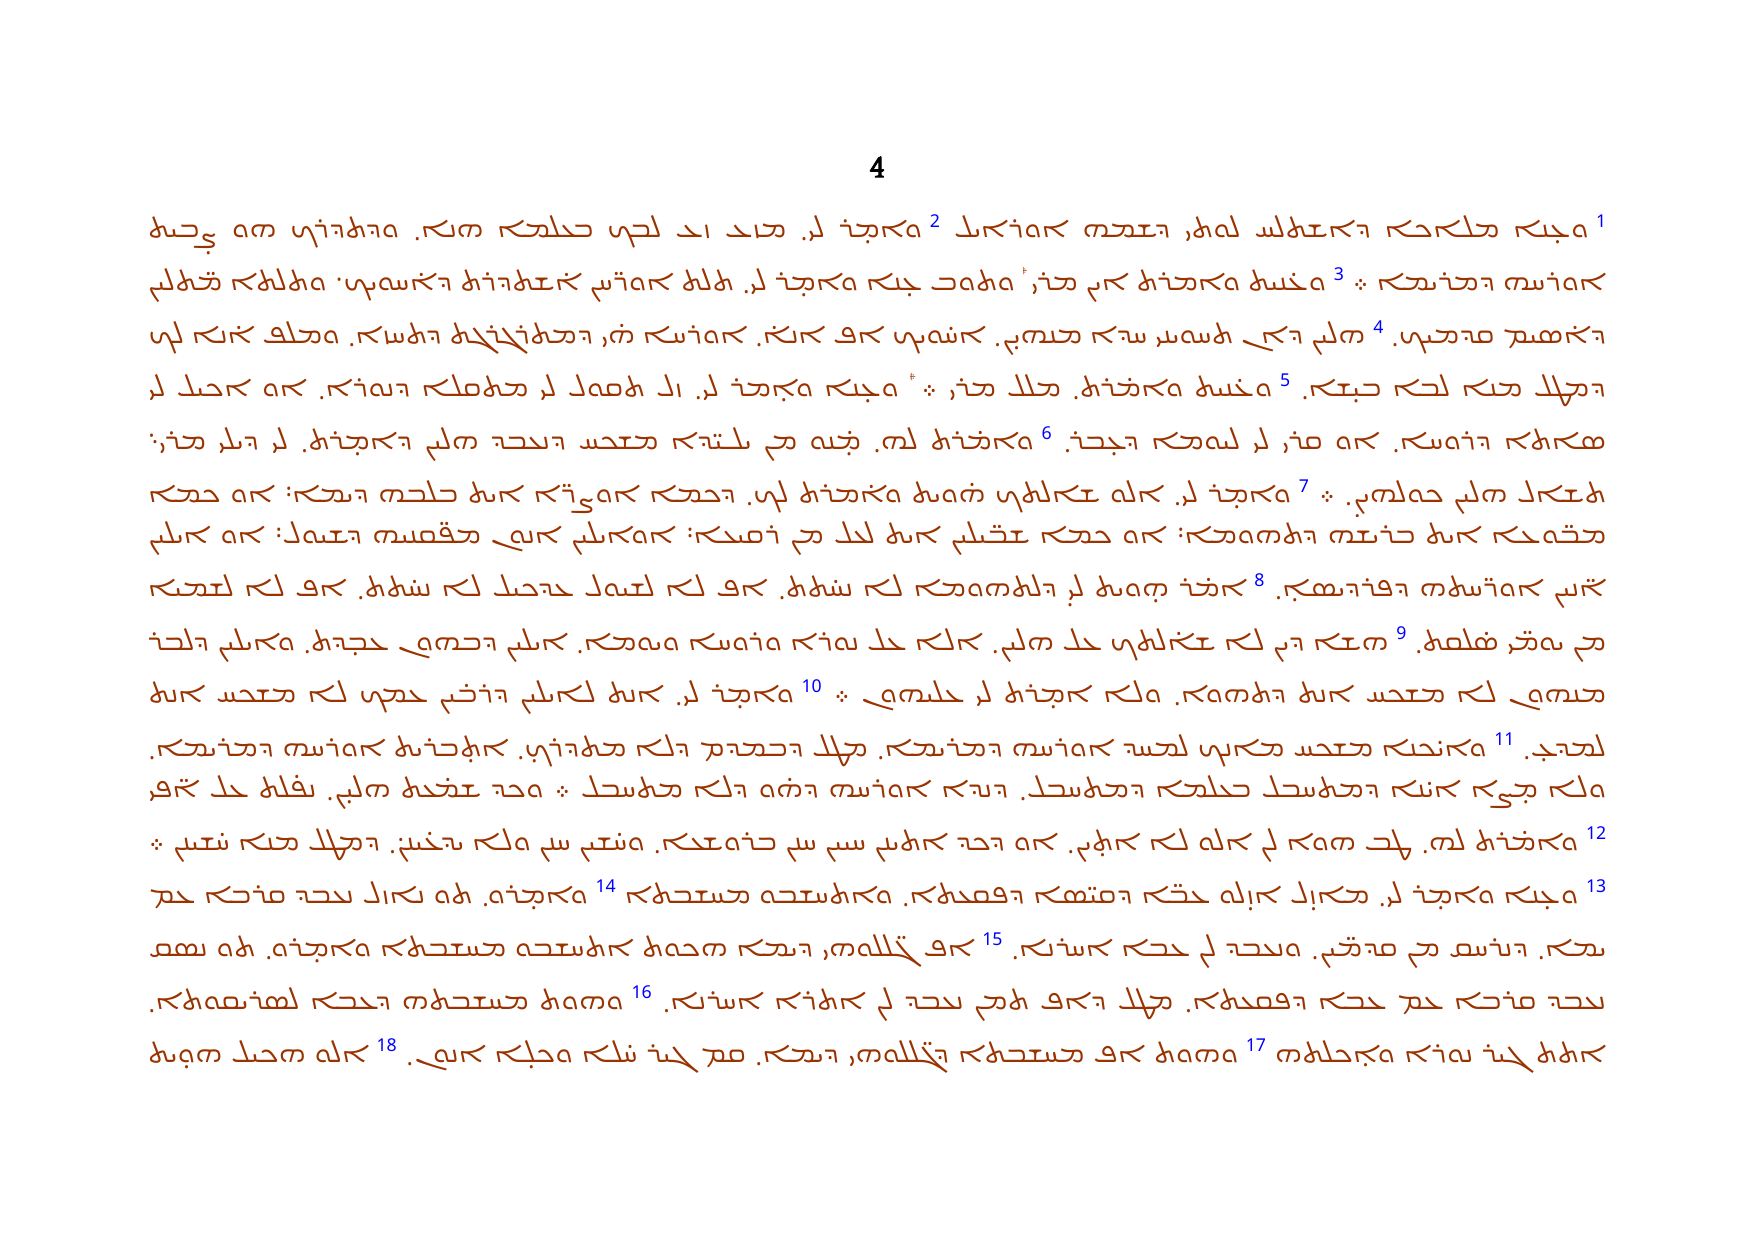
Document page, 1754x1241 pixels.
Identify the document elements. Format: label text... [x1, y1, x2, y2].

text 1 ܘܥ̣ܢܐ ܡܠܐܟܐ ܕܐܫܬܠܚ ܠܘܬܝ ܕܫܡܗ ܐܘܪܐܝܠ 2 ܘܐܡ̣ܪ ܠܝ܂ ܡܙܥ ܙܥ ܠܒܟ ܒܥܠܡܐ ܗܢܐ܂ ܘܕܬܕܪܟ ܗܘ ܨ̣ܒܝܬ ܐܘܪܚܗ ܕܡܪܝܡܐ ܀ 3 ܘܥ̇ܢܝܬ ܘܐܡܪܬ ܐܝܢ ܡܪܝ ݊ ܘܬܘܒ ܥ̣ܢܐ ܘܐܡ̣ܪ ܠܝ܂ ܬܠܬ ܐܘܖ̈ܚܢ ܐ̇ܫܬܕܪܬ ܕܐ̇ܚܘܝܟ܁ ܘܬܠܬܐ ܡ̈ܬܠܝܢ ܕܐ̇ܣܝܡ ܩܕܡܝܟ܂ 4 ܗܠܝܢ ܕܐܢ ܬܚܘܝܢܝ ܚܕܐ ܡܢܗܝ̣ܢ܂ ܐܚ̇ܘܝܟ ܐܦ ܐܢܐ̇܂ ܐܘܪܚܐ ܗ̇ܝ ܕܡܬܪܓܪܓܬ ܕܬܚܙܐ܂ ܘܡܠܦ ܐ̇ܢܐ ܠܟ ܕܡܛܠ ܡܢܐ ܠܒܐ ܒܝ̣ܫܐ܂ 5 ܘܥ̇ܢܝܬ ܘܐܡ̇ܪܬ܂ ܡܠܠ ܡܪܝ ܀ ݊ ܘܥ̣ܢܐ ܘܐ̣ܡܪ ܠܝ܂ ܙܠ ܬܩܘܠ ܠܝ ܡܬܩܠܐ ܕܢܘܪܐ܂ ܐܘ ܐܟܝܠ ܠܝ ܣܐܬܐ ܕܪܘܚܐ܂ ܐܘ ܩܪܝ ܠܝ ܠܝܘܡܐ ܕܥ̣ܒܪ܂ 6 ܘܐܡ̇ܪܬ ܠܗ܂ ܡ̣̇ܢܘ ܡܢ ܝܠـܝ̈ܕܐ ܡܫܟܚ ܕܢܥܒܕ ܗܠܝܢ ܕܐܡ̣ܪܬ܂ ܠܝ ܕܝܠܝ ܡܪܝ܈ ܬܫܐܠ ܗܠܝܢ ܟܘܠܗܝܢ̣܂ ܀ 7 ܘܐܡ̣ܪ ܠܝ܂ ܐܠܘ ܫܐܠܬܟ ܗ̇ܘܝܬ ܘܐ̇ܡܪܬ ܠܟ܂ ܕܟܡܐ ܐܘܨܖ̈ܐ ܐܝܬ ܒܠܒܗ ܕܝܡܐ܃ ܐܘ ܟܡܐ ܡܒ̈ܘܥܐ ܐܝܬ ܒܪܝܫܗ ܕܬܗܘܡܐ܃ ܐܘ ܟܡܐ ܫܒ̈ܝܠܝܢ ܐܝܬ ܠܥܠ ܡܢ ܪܩܝܥܐ܃ ܐܘܐܝܠܝܢ ܐܢܘܢ ܡܦ̈ܩܢܝܗ ܕܫܝܘܠ܃ ܐܘ ܐܝܠܝܢ ܐ̈ܢܝܢ ܐܘܖ̈ܚܬܗ ܕܦܪܕܝܣܐ̣܂ 8 ܐܡ̇ܪ ܗ̣ܘܝܬ ܠܝ̣ ܕܠܬܗܘܡܐ ܠܐ ܢܚ̇ܬܬ܂ ܐܦ ܠܐ ܠܫܝܘܠ ܥܕܟܝܠ ܠܐ ܢܚ̇ܬܬ܂ ܐܦ ܠܐ ܠܫܡܝܐ ܡܢ ܝܘܡ̈ܝ ܣ̇ܠܩܬ܂ 9 ܗܫܐ ܕܝܢ ܠܐ ܫܐ̇ܠܬܟ ܥܠ ܗܠܝܢ܂ ܐܠܐ ܥܠ ܢܘܪܐ ܘܪܘܚܐ ܘܝܘܡܐ܂ ܐܝܠܝܢ ܕܒܗܘܢ ܥܒ̣ܕܬ܂ ܘܐܝܠܝܢ ܕܠܒܪ ܡܢܗܘܢ ܠܐ ܡܫܟܚ ܐܢܬ ܕܬܗܘܐ܂ ܘܠܐ ܐܡ̣ܪܬ ܠܝ ܥܠܝܗܘܢ ܀ 10 ܘܐܡ̣ܪ ܠܝ܂ ܐܢܬ ܠܐܝܠܝܢ ܕܪܒ̇ܝܢ ܥܡܟ ܠܐ ܡܫܟܚ ܐܢܬ ܠܡܕܥ̣܂ 11 ܘܐܝ̇ܟܢܐ ܡܫܟܚ ܡܐܢܟ ܠܡܚܕ ܐܘܪܚܗ ܕܡܪܝܡܐ܂ ܡܛܠ ܕܒܡܕܡ ܕܠܐ ܡܬܕܪܟ̣܂ ܐܬ̣ܒܪܝܬ ܐܘܪܚܗ ܕܡܪܝܡܐ܂ ܘܠܐ ܡ̣ܨܐ ܐܝ̇ܢܐ ܕܡܬܚܒܠ ܒܥܠܡܐ ܕܡܬܚܒܠ܂ ܕܢܕܐ ܐܘܪܚܗ ܕܗ̇ܘ ܕܠܐ ܡܬܚܒܠ ܀ ܘܟܕ ܫܡ̇ܥܬ ܗܠܝ̣ܢ܂ ܢܦ̇ܠܬ ܥܠ ܐ̈ܦܝ 12 ܘܐܡ̇ܪܬ ܠܗ܂ ܛܒ ܗܘܐ ܠܢ ܐܠܘ ܠܐ ܐܬ̣ܝܢ܂ ܐܘ ܕܟܕ ܐܬܝܢܢ ܚܝܝܢ ܚܢܢ ܒܪܘܫܥܐ܂ ܘܚ̇ܫܝܢ ܚܢܢ ܘܠܐ ܝܕܥ̇ܝܢܢ̇܂ ܕܡܛܠ ܡܢܐ ܚ̇ܫܝܢܢ ܀ 13 ܘܥ̣ܢܐ ܘܐܡ̣ܪ ܠܝ܂ ܡܐܙ̣ܠ ܐܙ̣ܠܘ ܥܒ̈ܐ ܕܩܝ̈ܣܐ ܕܦܩܥܬܐ܂ ܘܐܬܚܫܒܘ ܡܚܫܒܬܐ 14 ܘܐܡ̣ܪܘ܂ ܬܘ ܢܐܙܠ ܢܥܒܕ ܩܪܒܐ ܥܡ ܝܡܐ܂ ܕܢܪܚܩ ܡܢ ܩܕܡ̈ܝܢ܂ ܘܢܥܒܕ ܠܢ ܥܒܐ ܐܚܪܢܐ܂ 15 ܐܦ ܓ̈ܠܠܘܗܝ ܕܝܡܐ ܗܟܘܬ ܐܬܚܫܒܘ ܡܚܫܒܬܐ ܘܐܡ̣ܪܘ܂ ܬܘ ܢܣܩ ܢܥܒܕ ܩܪܒܐ ܥܡ ܥܒܐ ܕܦܩܥܬܐ܂ ܡܛܠ ܕܐܦ ܬܡܢ ܢܥܒܕ ܠܢ ܐܬܪܐ ܐܚܪܢܐ܂ 16 ܘܗܘܬ ܡܚܫܒܬܗ ܕܥܒܐ ܠܣܪܝܩܘܬܐ܂ ܐܬܬ ܓܝܪ ܢܘܪܐ ܘܐ̣ܟܠܬܗ 17 ܘܗܘܬ ܐܦ ܡܚܫܒܬܐ ܕܓ̈ܠܠܘܗܝ ܕܝܡܐ܂ ܩܡ ܓܝܪ ܚ̇ܠܐ ܘܟܠ̣ܐ ܐܢܘܢ܂ 18 ܐܠܘ ܗܟܝܠ ܗܘ̣ܝܬ ܕܝܢ̇ܗܘܢ ܕܗ̇ܢܘܢ̣܂ ܠܐ̇ܝܢܐ ܡܢܗܘܢ ܡܙܟܐ ܗ̣ܘܝܬ̣ ܘܠܐܝ̇ܢܐ ܡܚܝܒ ܗܘ̣ܝܬ܂ 19 ܘܥ̇ܢܝܬ ܘܐܡ̇ܪܬ܂ ܬܖ̈ܝܣܘܢ ܡܚܫܒܬܐ ܣܪܝܩܬܐ ܐܬܚܫܒܘ܂ ܐܪܥܐ ܓܝܪ ܐܬܝܣ̤ܒܬ ܠܥܒܐ܂ ܘܐܬܪܐ ܕܝܡܐ ܕܢܛܥܢ ܓ̈ܠܠܘܗܝ ܀ ܀ 20 ܘܥ̣ܢܐ ܘܐܡ̣ܪ ܠܝ܂ ܫܦܝܪ ܕܢܬ̣܂ ܘܠܡܢܐ ܠܐ ܕܢ̣ܬ ܢܦܫܟ܂ 21 ܐܝܟ̇ܢܐ ܓܝܪ ܕܐܪܥܐ ܠܥܒܐ ܝܗܝܒܐ܃ ܘܐܬܪܐ ܕܝܡܐ ܕܢܛܥܢ ܓܠܠܘ̈ܗܝ̣܂ ܗܟܢܐ ܐܦ ܐܝܠܝܢ ܕܥܠ ܐܪܥܐ ܥܡ̇ܪܝܢ̇܂ ܡܕܡ ܕܥܠ ܐܪܥܐ ܗܘ ܒܠܚܘܕ ܡܫܟܚܝܢ ܕܢܕܥܘܢ܂ ܘܐܝ̇ܢܐ ܕܠܥܠ ܡܢ ܫܡܝܐ̣ ܡܕܡ ܕܠܥܠ ܡܢ ܫܡܝܐ܂ 22 ܘܥ̇ܢܝܬ ܘܐܡ̇ܪܬ܂ ܒܥ̇ܐ ܐܢܐ ܡܢܟ ܡܪܝ̣܂ ܠܡܢܐ ܡܪܝ ܐܬܝܗܒ ܠܝ ܡܕܥܐ ܠܡܬܚܫܒܘ܂ 23 ܠܐ ܓܝܪ ܨ̇ܒܝܬ ܕܐܫܐܠ ܥܠ ܐܘܖ̈ܚܬܐ ܕܠܥܠ܂ ܐܠܐ ܥܠ ܐܝܠܝܢ ܕܥ̇ܒܖ̈ܢ ܥܠܝܢ ܒܟܠܝܘܡ܂ ܡܛܠ ܕܐܝܣܪܝܠ ܐܬܝܗܒ ܠܥܡܡ̈ܐ܂ ܘܥܡܐ ܕܐܚ̣ܒܬ ܐܬܝܗܒ ܠܫܒ̈ܛܐ ܖ̈ܫܝܥܐ܂ ܘܢܡܘܣܐ ܩܕܝܫܐ ܕܐܒܗ̈ܬܢ ܐܬܒ̇ܛܠ ܠܗ܂ ܘܕܝ̈ܬܩܣ ܕܐܬܟܬܒ ܠܐ ܐܝܬܝܗܝܢ܂ 24 ܘܥܒ̇ܪܝܢܢ ܡܢ ܥܠܡܐ ܐܝܟ ܩܡ̈ܨܐ܂ ܘܚ̇ܝܢܢ ܐܝܟ ܗܒܠܐ܂ ܐܦ ܠܐ ܫ̇ܘܝܢܢ ܕܢܗܘܘܢ ܥܠܝܢ ܖ̈ܚܡ̣ܐ܂ 25 ܐܠܐ ܡܢܐ ܢܥܒܕ ܠܗ ܠܫܡܗ ܪܒܐ ܕܐܬܩܪܝ ܥܠܝܢ܂ ܥܠ ܗܠܝܢ ܫܐ̇ܠܬ܂ 26 ܘܥܢ̣ܐ ܘܐܡ̣ܪ ܠܝ܂ ܐܢ ܬܗܘܐ ܬܚܙܐ܂ ܘܐܢ ܬܣܓܐ ܬܐܚܐ̣ ܬܬܕܡܪ܂ ܡܛܠ ܕܡܣܬܪܗܒ ܥܠܡܐ ܕܢܥܒܪ܂ 27 ܕܠܐ ܡܣܝܒܪ ܕܢܛܥܢ ܡܕܡ ܕܡܠܝܟ ܠܙܕܝ̈ܩܐ܂ ܡܛܠ ܕܬܐܢ̈ܚܬܐ ܡܠܐ ܥܠܡܐ ܗܢܐ܂ ܘܟܘܖ̈ܗܢܐ ܣܓܝܐ̈ܐ܂ 28 ܐܙܕܪ̣ܥܬ ܓܝܪ ܒܝܫ̣ܬܐ ܗ̇ܝ ܕܫܐܠܬܢܝ ܥܠܝܗ̇܂ ܘܠܐ ܥܕܟܝܠ ܐܬ̣ܐ ܐܕܪܗ̇܂ 29 ܐܠܐ ܗܟܝܠ ܢܬܚܨܕ ܡܕܡ ܕܐܙܕܪܥ ܘܢܫܢܐ ܐܬܪܐ܂ ܐܝ̇ܟܐ ܕܐܙܕ̤ܪܥܬ ܒܝ̣ܫܬܐ̣܂ ܠܐ ܐܬ̇ܝܐ ܐܪܥܐ ܐܝ̇ܟܐ ܕܐܙܕ̤ܪܥܬ ܛ̇ܒܬܐ܂ 30 ܡܛܠ ܕܦܪܕܬܐ ܗܘ ܚܕܐ ܕܙܪܥܐ ܕܒܝ̣ܫܬܐ ܐܙܕܪܥ ܒܠܒܗ ܕܐܕܡ܂ ܡܢ ܪܝܫ ܘܟܡܐ ܦܐܖ̈ܐ ܕܪܘܫܥܐ ܐܘܠܕ܂ ܥܕܡܐ ܠܗܫܐ܂ ܘܢܐܠܕ ܥܕܡܐ ܕܢܐܬܐ ܐܕܪܐ܂ 31 ܦܚܡ ܗܟܝܠ ܐܢܬ ܒܢܦܫܟ ܘܚܙܝ܂ ܕܦܪܕܬܐ ܚܕܐ ܕܙܪܥܐ ܕܒܝ̣ܫܬܐ ܕܐܙܕܪܥ ܟܡܐ ܦܐܖ̈ܐ ܕܪܘܫܥܐ ܥܒ̣ܕ܂ 32 ܐܡܬܝ ܗܟܝܠ ܕܢܙܕ̇ܪܥܘܢ ܫܢ̈ܢܐ ܕܛ̇ܒ̈ܬܐ ܕܠܝܬ ܠܗܘܢ ܡܢܝܢܐ̣܂ ܐܝ̇ܢܐ ܐܕܪܐ ܥܬܝܕܝܢ ܕܢܥܒܕܘܢ܂ 33 ܘܥ̇ܢܝܬ ܘܐܡܪܬ܂ ܥܕܡܐ ܠܐܡܬܝ ܘܐܡܬܝ ܗܠܝܢ܂ ܡܛܘܠ ܕܙܥܘܖ̈ܝܢ ܐ̈ܢܝܢ ܘܒܝ̈ܫܢ ܫ̈ܢܝܢ ܀ 34 ܘܥ̣ܢܐ ܘܐ̣ܡܪ ܠܝ܂ ܠܐ ܡܣܬܪܗܒ ܐܢܬ ܝܬܝܪ ܡܢ ܡܪܝܡܐ܂ ܐܢܬ ܓܝܪ ܡܣܬܪܗܒ ܐܢܬ ܡܛܠ ܢܦܫܟ܂ ܡܪܝܡܐ ܕܝܢ ܡܛܠ ܣܓܝܐ̈ܐ܂ 35 ܠܐ ܗܘܐ ܓܝܪ ܥܠ ܗܠܝܢ ܫܐ̇ܠ ܗܘ̈ܝ ܢܦܫ̈ܬܗܘܢ ܕܙܕܝ̈ܩܐ ܒܐܘܨܖ̈ܝܗܝܢ܂ ܘܐܡ̣ܪ ܕܥܕܡܐ ܠܐܡܬܝ ܐܝ̇ܬܝܢ ܗܪܟܐ܂ ܘܐܡܬܝ ܐܕܪܗ ܕܐܓܪܢ ܀ 36 ܘܥ̣ܢܐ ܪܡ̇ܐܝܠ ܡܠܐܟܐ ܘܐܡ̣ܪ ܠܗ̈ܝܢ܂ ܥܕܡܐ ܕܢܬܡܠܐ ܡܢܝܢܐ ܕܐܝܠܝܢ ܕܕܡ̇ܝܢ ܠܟܝ̈ܢ܂ ܡܛܠ ܕܡܬܩܠ ܬܩ̇ܠܗ ܩܕܝܫܐ ܠܥܠܡܐ܂ 37 ܘܡܡܫܚ ܡ̣ܫܚ ܐܢܘܢ ܠܙܒ̈ܢܐ܂ ܘܡܡܢܐ ܡܢܐ ܐܢܘܢ ܠܥܕ̈ܢܐ܂ ܘܠܐ ܢܫܠܐ ܘܠܐ ܢܥܝܪ ܥܕܡܐ ܕܢܬܡܠܐ ܡܢܝܢܐ ܕܐܡܝܪ ܀ 38 ܘܥ̇ܢܝܬ ܘܐܡ̇ܪܬ ܐܘ ܡܪܝܐ ܡܪܝ܂ ܐܠܐ ܗܕܐ ܚܢܢ ܟܘܠܢ ܡܠܝܢܢ ܪܘܫܥܐ܂ 39 ܘܕܠܡܐ ܡܛܠܬܢ ܕܝܠܢ ܢܬܟܠܐ ܦܘܪܥܢܐ ܕܙܕܝ̈ܩܐ̇܂ ܚܛܗ̈ܐ ܕܥܡܘܖ̈ܝܗ̇ ܕܐܪܥܐ܂ 40 ܘܥ̣ܢܐ ܘܐܡ̣ܪ ܠܝ܂ ܙܠ ܘܫܐܠܝܗ̇ ܠܗ̇ܝ ܕܒܟܪܣܗ̇ ܢܣܝܒܐ܂ ܕܐܡܬܝ ܕܬܡ̇ܠܐ ܬܫܥܐ ܝܖ̈ܚܝܗ̇܂ ܕܐܢ ܡܫܟܚ ܬܘܒ ܡܪܒܥܐ ܕܢܐܚܕܝܘܗܝ ܠܥ̣ܘܠܐ ܒܓܘܗ܂ 41 ܘܐܡ̇ܪܬ܂ ܠܐ ܡܫܟܚ ܡܪܝ ݊ ܀ ݊ ܀ ܘܥܢܐ ܘܐܡ̣ܪ ܠܝ܂ ܫܝܘܠ ܘܐܘܨܖ̈ܐ ܕܢܦܫ̈ܬܐ ܠܡܪܒܥܐ ܕܡ̇ܝܢ܂ 42 ܐܝܟ̇ܢܐ ܓܝܪ ܕܡܣܬܪܗܒܐ ܗ̇ܝ ܕܝܠܕܐ ܕܬܥܪܘܩ ܡܢ ܐܘܠܨܢܗ̇ ܕܝܠܕܗ̇܂ ܗܟܢܐ ܐܦ ܗܠܝܢ ܡܣܬܪܗܒܝܢ ܕܢܬܠܘܢ ܡܕܡ ܕܐܬܬܣܝܡ ܒܗܘܢ ܡܢ ܪܝܫ܂ 43 ܘܗܝ̇ܕܝܢ ܢܬܓܠܐ ܠܟ ܥܠ ܐܝܠܝܢ ܕܡܬܪܓܪܓ ܐܢܬ ܕܬܚܙܐ܂ 44 ܘܥ̇ܢܝܬ ܘܐܡ̇ܪܬ܂ ܐܢ ܐܫܟ̇ܚܬ ܖ̈ܚ̣ܡܐ ܒܥ̈ܝܢܝܟ܂ ܘܐܢ ܡܫܟܚܐ ܘܫ̇ܘܐ ܐܢܐ 45 ܐܘܕܥܝܢܝ ܐܦܢ ܗܕܐ܂ ܕܐܢ ܙܒܝܐ ܕܥ̇ܒܪ ܥܠܝܢ ܣ̇ܓܝ܂ ܐܘ ܗ̇ܘ ܕܥܬܝܕ ܕܢܐܬܐ܂ 46 ܡܛܠ ܕܙܒܢܐ ܕܥ̣ܒܪ ܝܕ̇ܥܢܐ܂ ܘܡܕܡ ܕܥܬܝܕ ܠܐ ܝܕ̇ܥ ܐܢܐ ܀ 47 ܘܥ̣ܢܐ ܘܐܡ̣ܪ ܠܝ܂ ܩܘܡ ܡܢ ܓܒܐ ܕܝܡܝܢܐ܂ ܘܐܚ̇ܘܝܟ ܦܘܫܩܐ ܕܡܬܠܐ܂ 48 ܘܩܡ̇ܬ ܘܚ̇ܙܝܬ܂ ܘܗܐ ܥ̣ܒܪ ܩܕܡܝ ܐܬܘܢܐ ܕܢܘܪܐ ܕܝܩ̇ܕ܂ ܘܗ̣ܘܐ ܕܟܕ ܥܒ̤ܪܬ ܫܠܗܒܝܬܐ̣܂ ܚ̇ܙܝܬ ܘܗܐ ܝܬܝܪ ܬܢܢܐ܂ 49 ܘܡܢ ܒܬܪ ܗܠܝܢ ܥ̇ܒ̤ܪܬ ܩܕܡܝ ܥܢܢܐ ܕܡܠܝܐ ܡ̈ܝܐ܂ ܘܢܣ̤ܟܬ ܡܛܪܐ ܙܥܝܦܐ ܣ̇ܓܝ܂ ܘܟܕ ܥ̣ܒܪ ܙܥܦܗ ܕܡܛܪܐ܂ ܝܬܪ ܒܗ̇ ܛܘ̈ܦܐ ܀ 50 ܘܥ̣ܢܐ ܘܐܡ̣ܪ ܠܝ܂ ܐܬܪܥܐ ܒܢܦܫܟ ܘܚܙܝ܂ ܕܐܝܟܢܐ ܕܡܝܬܪ ܡܛܪܐ܂ ܡܢ ܛܘ̈ܦܐ ܘܢܘܪܐ ܡܢ ܬܢܢܐ̣ ܗܟܢܐ ܐܬܝ̤ܬܪܬ ܡܫܘܚܬܐ ܕܥ̤ܒܪܬ܂ ܝܬܪ ܕܝܢ ܛܘ̈ܦܐ ܘܬܢܢܐ܂ 51 ܘܒ̇ܥܝܬ ܡܢܗ ܘܐܡ̇ܪܬ܂ ܐܢ ܟܝ̇ ܚ̇ܝܐ ܐܢܐ ܥܕܡܐ ܠܝܘܡ̈ܬܐ ܗ̇ܢܘܢ̣܂ ܐܘ ܡ̣ܢܘ ܢܗܘܐ ܒܝܘܡ̈ܬܐ ܗ̇ܢܘܢ ܀ 52 ܘܥܢ̣ܐ ܘܐܡ̣ܪ ܠܝ܂ ܥܠ ܐܬܘ̈ܬܐ ܐܝܠܝܢ ܕܫܐܠܬܢܝ̣܂ ܡܢܗܝܢ ܡܫܟܚ ܐܢܐ ܕܐܡ̇ܪ ܠܟ܂ ܥܠ ܚܝܝ̈ܟ ܕܝܢ ܠܐ ܐܫܬ̇ܕܪܬ ܕܐܡ̇ܪ ܠܟ܂ ܐܦܠܐ ܓܝܪ ܝܕ̇ܥ ܐܢܐ܂ [148, 199, 1606, 1076]
text 4 [148, 148, 1606, 186]
